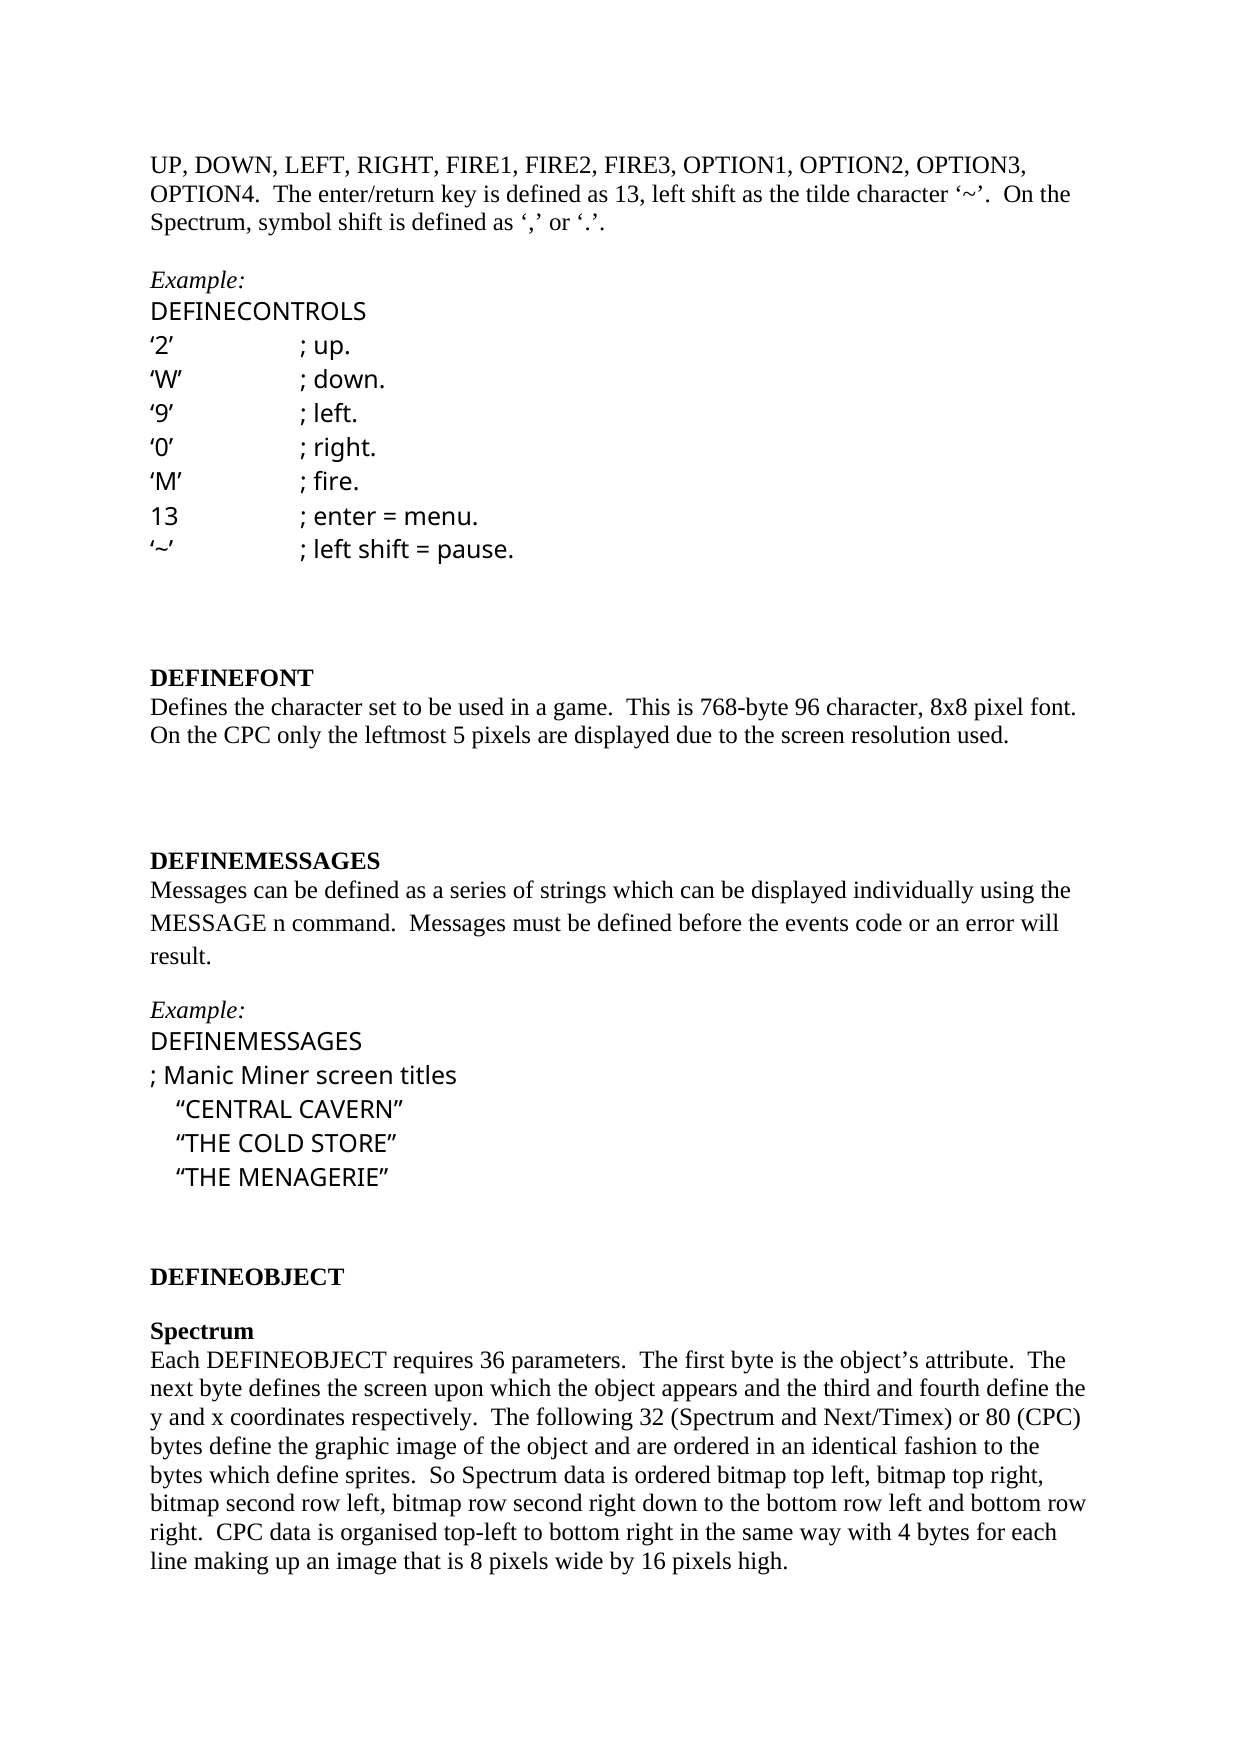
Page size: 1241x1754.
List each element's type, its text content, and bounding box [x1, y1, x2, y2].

text DEFINEOBJECT [150, 1262, 1090, 1291]
text Example: [150, 265, 1090, 294]
text Spectrum [150, 1316, 1090, 1345]
text Defines the character set to be used in a game. This is 768-byte 96 character, 8x8 pixel font. On the CPC only the leftmost 5 pixels are displayed due to the screen resolution used. [150, 692, 1090, 749]
text ‘9’ ; left. [150, 396, 1090, 430]
text “THE MENAGERIE” [150, 1160, 1090, 1194]
text “THE COLD STORE” [150, 1126, 1090, 1160]
text Each DEFINEOBJECT requires 36 parameters. The first byte is the object’s attribute. The next byte defines the screen upon which the object appears and the third and fourth define the y and x coordinates respectively. The following 32 (Spectrum and Next/Timex) or 80 (CPC) bytes define the graphic image of the object and are ordered in an identical fashion to the bytes which define sprites. So Spectrum data is ordered bitmap top left, bitmap top right, bitmap second row left, bitmap row second right down to the bottom row left and bottom row right. CPC data is organised top-left to bottom right in the same way with 4 bytes for each line making up an image that is 8 pixels wide by 16 pixels high. [150, 1345, 1090, 1575]
text DEFINEMESSAGES [150, 1024, 1090, 1058]
text ; Manic Miner screen titles [150, 1058, 1090, 1092]
text Example: [150, 995, 1090, 1024]
text ‘~’ ; left shift = pause. [150, 532, 1090, 566]
text Messages can be defined as a series of strings which can be displayed individually using the MESSAGE n command. Messages must be defined before the events code or an error will result. [150, 875, 1090, 970]
text UP, DOWN, LEFT, RIGHT, FIRE1, FIRE2, FIRE3, OPTION1, OPTION2, OPTION3, OPTION4. The enter/return key is defined as 13, left shift as the tilde character ‘~’. On the Spectrum, symbol shift is defined as ‘,’ or ‘.’. [150, 150, 1090, 236]
text ‘M’ ; fire. [150, 464, 1090, 498]
text ‘0’ ; right. [150, 430, 1090, 464]
text DEFINEMESSAGES [150, 846, 1090, 875]
text ‘W’ ; down. [150, 362, 1090, 396]
text “CENTRAL CAVERN” [150, 1092, 1090, 1126]
text DEFINECONTROLS [150, 294, 1090, 328]
text 13 ; enter = menu. [150, 498, 1090, 532]
text ‘2’ ; up. [150, 328, 1090, 362]
text DEFINEFONT [150, 663, 1090, 692]
